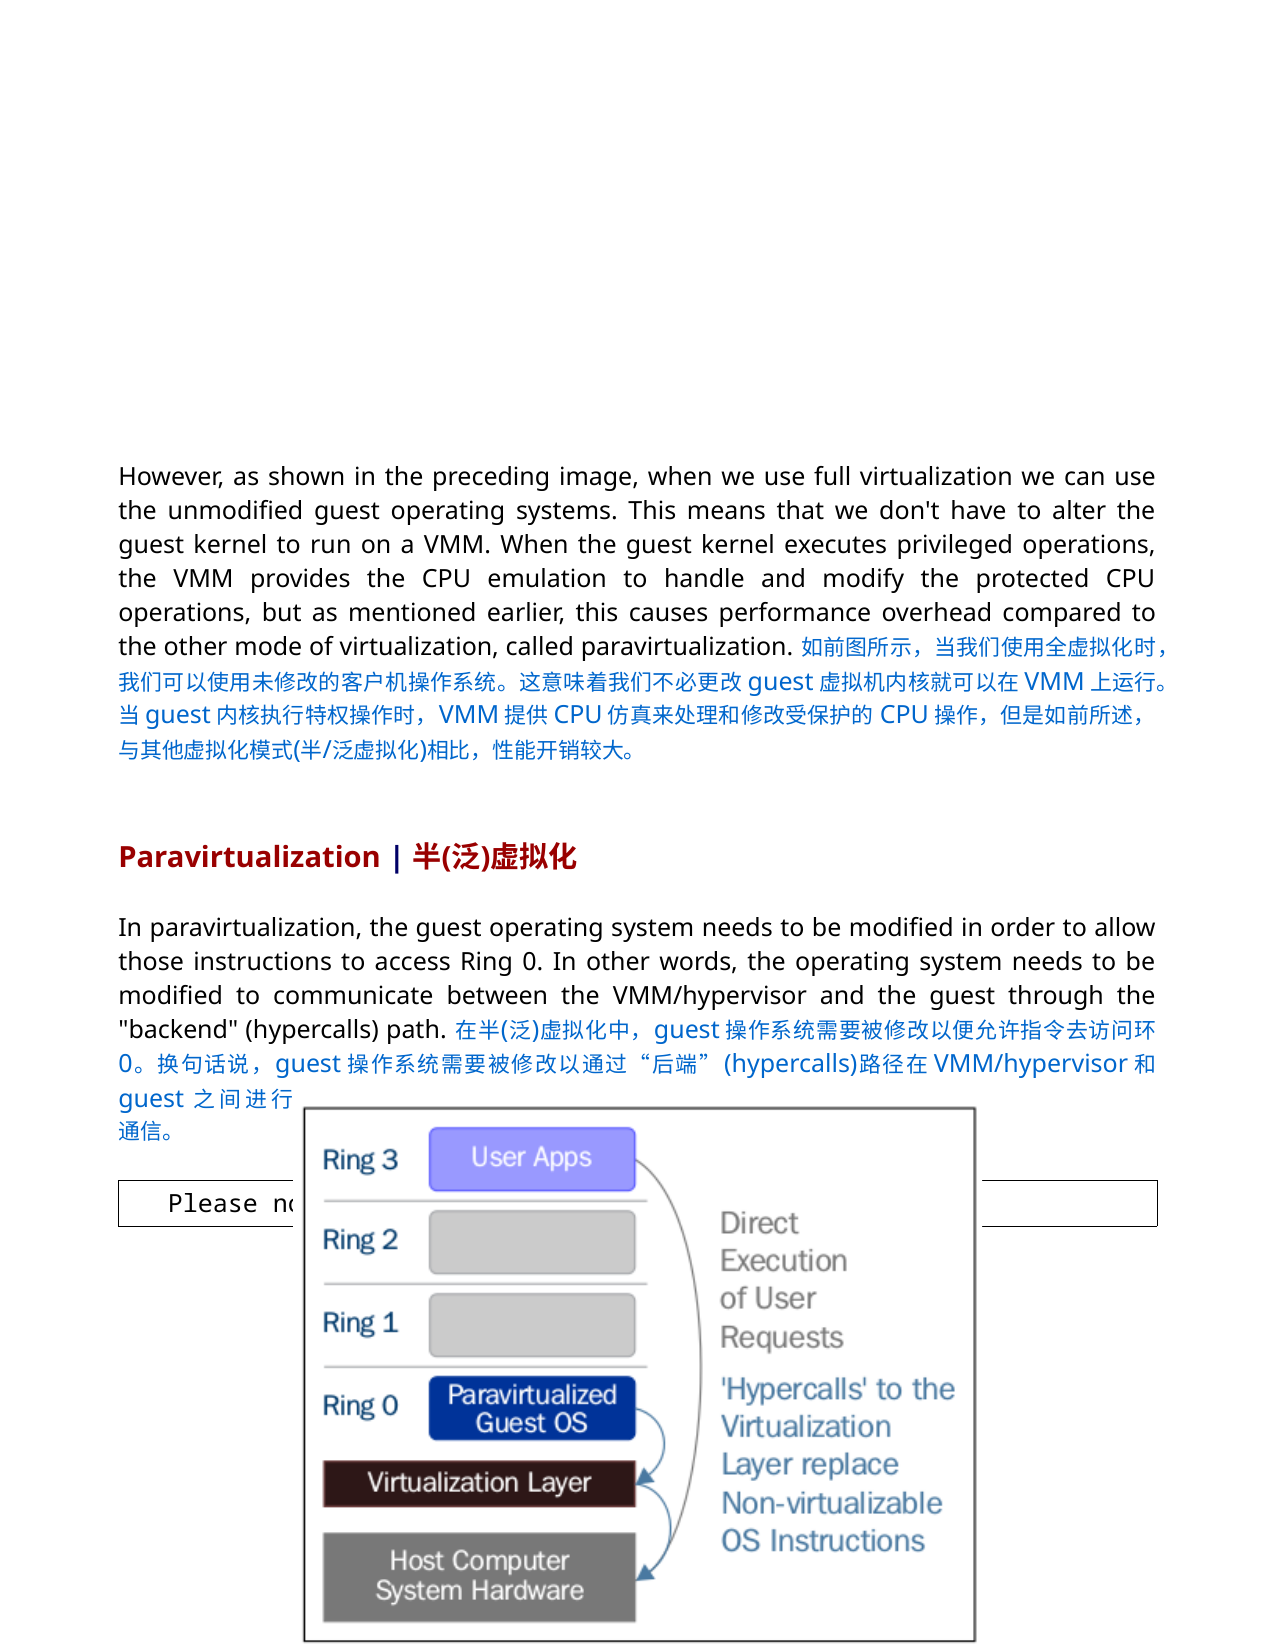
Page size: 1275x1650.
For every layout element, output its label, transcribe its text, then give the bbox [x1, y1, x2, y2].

text In paravirtualization, the guest operating system needs to be modified in order to allow those instructions to access Ring 0. In other words, the operating system needs to be modified to communicate between the VMM/hypervisor and the guest through the "backend" (hypercalls) path. 在半(泛)虚拟化中，guest操作系统需要被修改以便允许指令去访问环0。换句话说，guest操作系统需要被修改以通过“后端”(hypercalls)路径在VMM/hypervisor和guest之间进行通信。 [118, 910, 1157, 1146]
table_header Please note that we can also call VMM a hypervisor. [119, 1181, 293, 1226]
text However, as shown in the preceding image, when we use full virtualization we can use the unmodified guest operating systems. This means that we don't have to alter the guest kernel to run on a VMM. When the guest kernel executes privileged operations, the VMM provides the CPU emulation to handle and modify the protected CPU operations, but as mentioned earlier, this causes performance overhead compared to the other mode of virtualization, called paravirtualization. 如前图所示，当我们使用全虚拟化时，我们可以使用未修改的客户机操作系统。这意味着我们不必更改guest虚拟机内核就可以在VMM上运行。当guest内核执行特权操作时，VMM提供CPU仿真来处理和修改受保护的CPU操作，但是如前所述，与其他虚拟化模式(半/泛虚拟化)相比，性能开销较大。 [118, 459, 1157, 765]
table_header Please note that we can also call VMM a hypervisor. [983, 1181, 1157, 1226]
picture [293, 1096, 983, 1650]
text Paravirtualization | 半(泛)虚拟化 [118, 833, 1157, 876]
